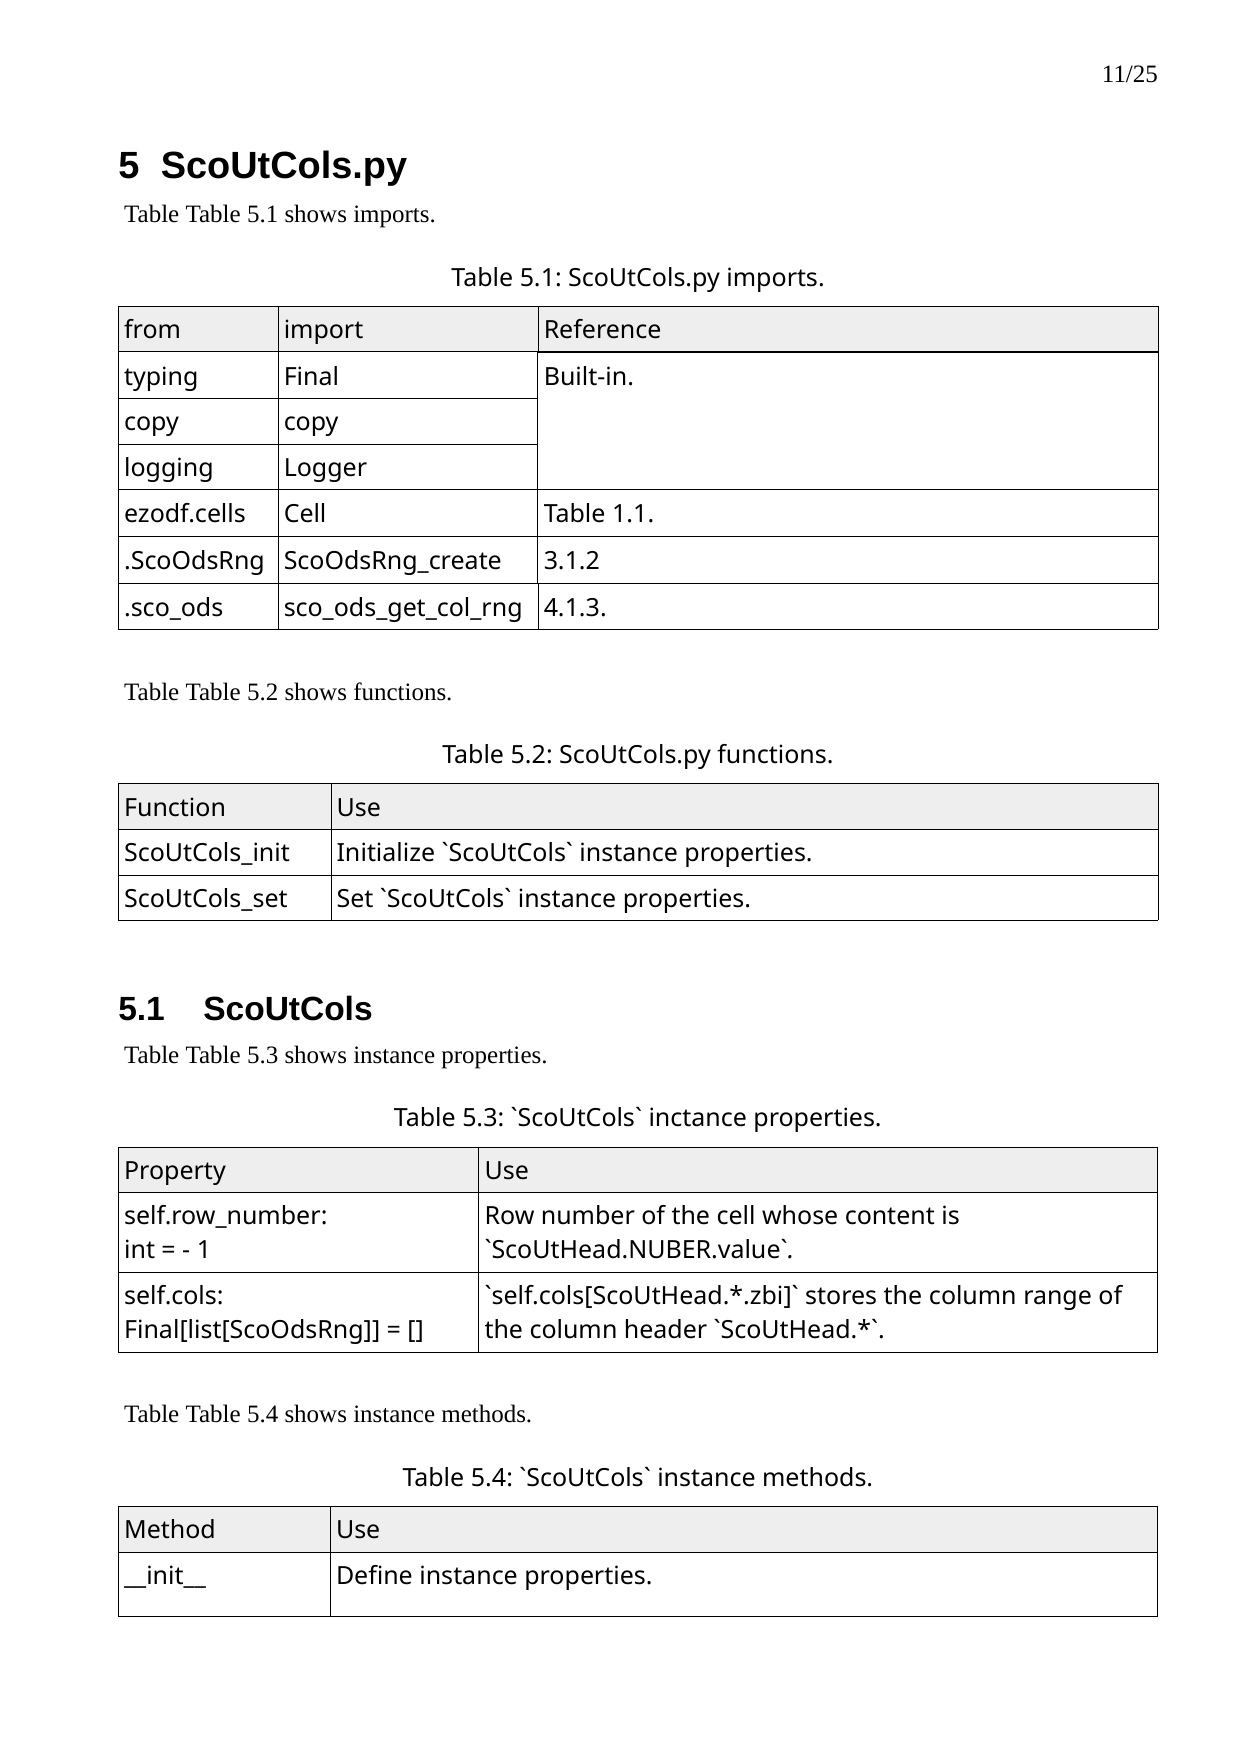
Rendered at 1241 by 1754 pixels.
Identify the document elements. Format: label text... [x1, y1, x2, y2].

table_cell 3.1.2 [538, 537, 1158, 582]
subtitle ScoUtCols.py [118, 143, 1157, 187]
table_cell Logger [279, 445, 537, 489]
table_cell typing [119, 352, 278, 398]
table_cell logging [119, 445, 278, 489]
table_cell ScoUtCols_init [119, 830, 331, 874]
table_cell copy [279, 399, 537, 444]
table_cell Set `ScoUtCols` instance properties. [332, 876, 1158, 920]
table_cell .sco_ods [119, 584, 278, 629]
table_header Property [119, 1148, 478, 1192]
table_cell Built-in. [538, 353, 1158, 398]
table_cell copy [119, 399, 278, 444]
table_cell [538, 398, 1158, 444]
text Table 5.1: ScoUtCols.py imports. [118, 259, 1157, 293]
table_cell sco_ods_get_col_rng [279, 584, 538, 629]
table_cell ScoUtCols_set [119, 876, 331, 920]
table_cell .ScoOdsRng [119, 537, 278, 582]
table_header Use [479, 1148, 1157, 1192]
text Table 5.2 shows functions. [118, 677, 1157, 705]
table_cell 4.1.3. [539, 584, 1158, 629]
table_cell ScoOdsRng_create [279, 537, 537, 582]
table_cell [538, 444, 1158, 489]
text Table 5.1 shows imports. [118, 199, 1157, 228]
text Table 5.3 shows instance properties. [118, 1040, 1157, 1069]
table_cell `self.cols[ScoUtHead.*.zbi]` stores the column range of the column header `ScoUtHead.*`. [479, 1273, 1157, 1352]
table_header Use [331, 1507, 1157, 1552]
table_header import [279, 307, 538, 351]
text Table 5.2: ScoUtCols.py functions. [118, 737, 1157, 771]
text Table 5.3: `ScoUtCols` inctance properties. [118, 1100, 1157, 1134]
table_cell Initialize `ScoUtCols` instance properties. [332, 830, 1158, 874]
table_header Use [332, 784, 1158, 829]
table_cell Table 1.1. [538, 490, 1158, 536]
table_header Function [119, 784, 331, 829]
table_cell ezodf.cells [119, 490, 278, 536]
table_cell Final [279, 352, 537, 398]
table_cell Cell [279, 490, 537, 536]
text Table 5.4: `ScoUtCols` instance methods. [118, 1459, 1157, 1493]
table_cell __init__ [119, 1553, 330, 1616]
table_header Reference [539, 307, 1158, 351]
table_cell Row number of the cell whose content is `ScoUtHead.NUBER.value`. [479, 1193, 1157, 1272]
table_cell self.row_number: int = - 1 [119, 1193, 478, 1272]
table_cell Define instance properties. [331, 1553, 1157, 1616]
table_cell self.cols: Final[list[ScoOdsRng]] = [] [119, 1273, 478, 1352]
table_header from [119, 307, 278, 351]
table_header Method [119, 1507, 330, 1552]
subtitle ScoUtCols [118, 989, 1157, 1027]
text Table 5.4 shows instance methods. [118, 1399, 1157, 1428]
